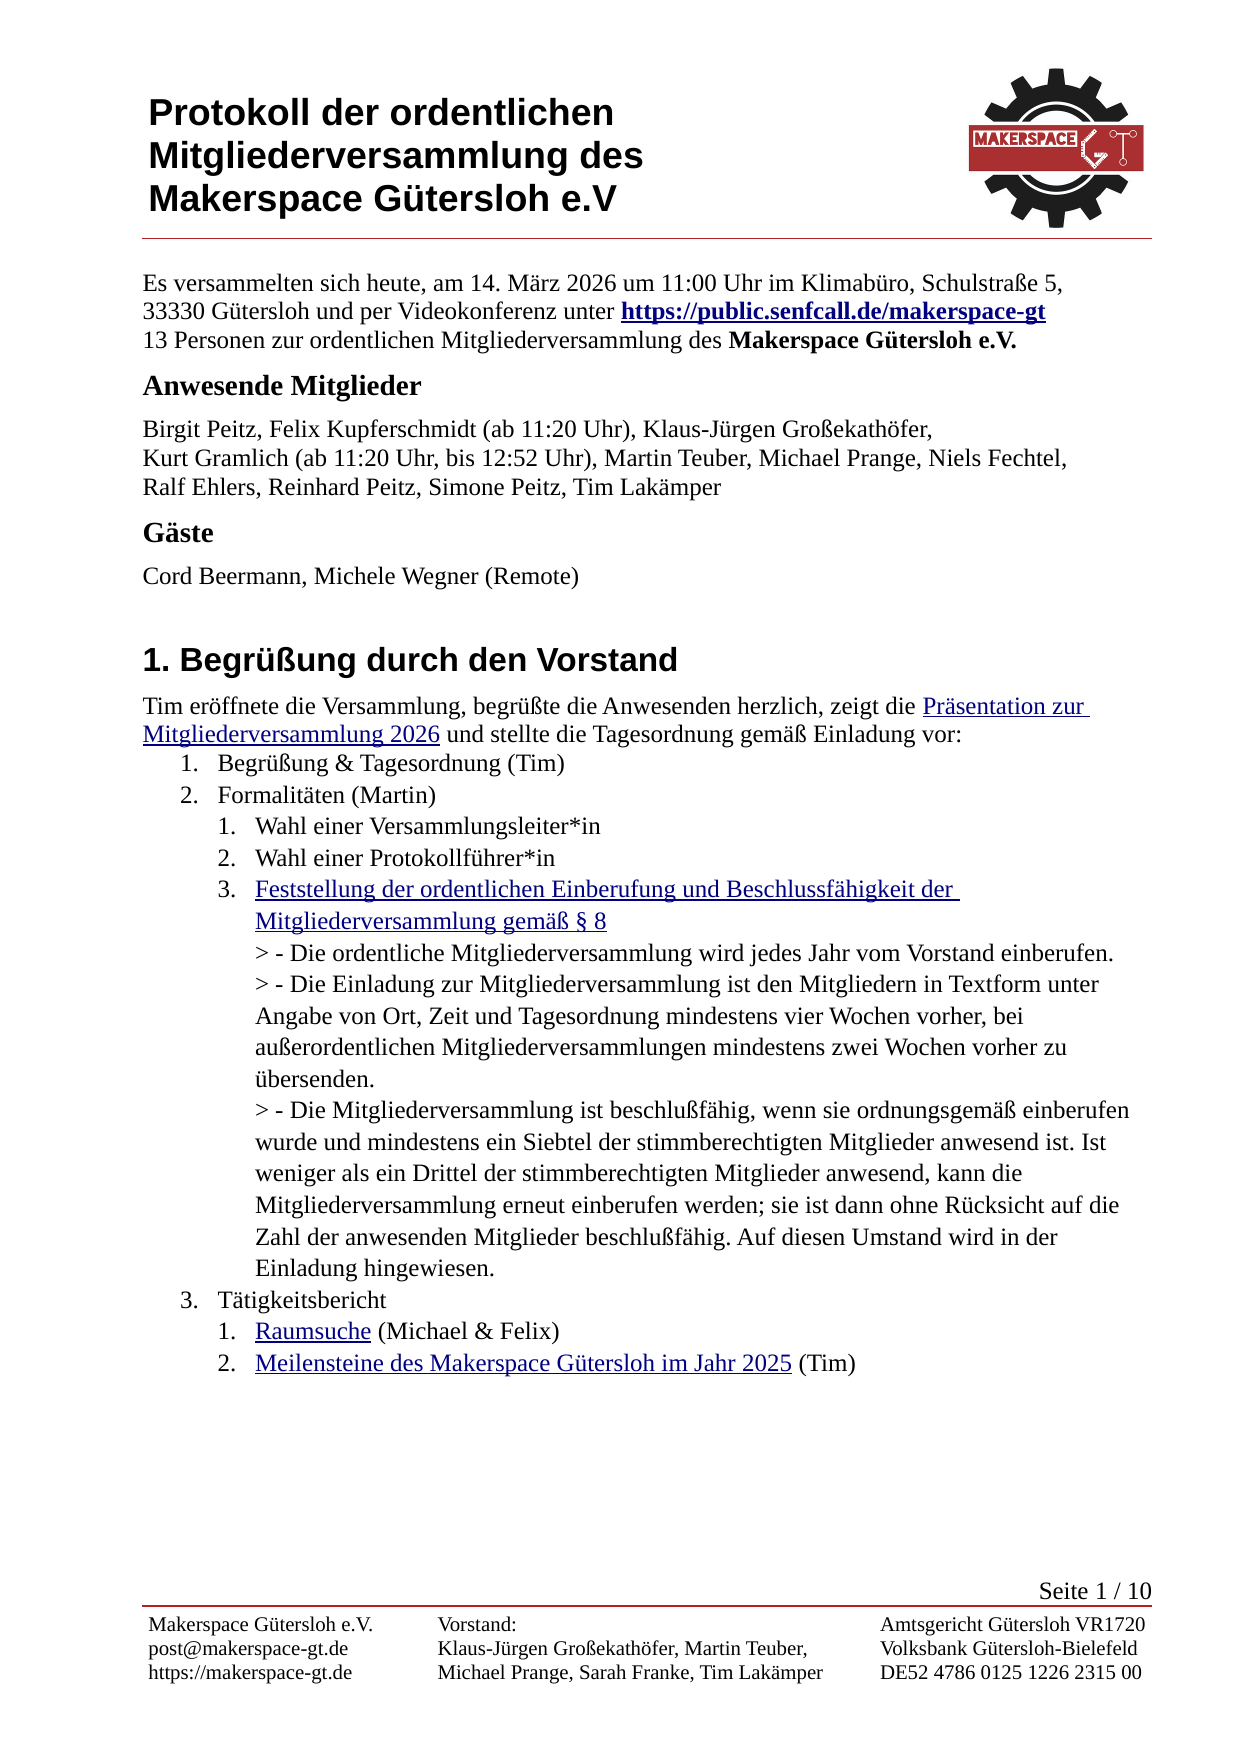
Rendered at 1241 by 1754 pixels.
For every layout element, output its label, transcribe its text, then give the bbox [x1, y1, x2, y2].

text Cord Beermann, Michele Wegner (Remote) [142, 561, 1152, 590]
subtitle 1. Begrüßung durch den Vorstand [142, 640, 1152, 678]
list Formalitäten (Martin) [180, 780, 1152, 808]
list Begrüßung & Tagesordnung (Tim) [180, 748, 1152, 777]
list Feststellung der ordentlichen Einberufung und Beschlussfähigkeit der Mitgliederversammlung gemäß § 8 > - Die ordentliche Mitgliederversammlung wird jedes Jahr vom Vorstand einberufen. > - Die Einladung zur Mitgliederversammlung ist den Mitgliedern in Textform unter Angabe von Ort, Zeit und Tagesordnung mindestens vier Wochen vorher, bei außerordentlichen Mitgliederversammlungen mindestens zwei Wochen vorher zu übersenden. > - Die Mitgliederversammlung ist beschlußfähig, wenn sie ordnungsgemäß einberufen wurde und mindestens ein Siebtel der stimmberechtigten Mitglieder anwesend ist. Ist weniger als ein Drittel der stimmberechtigten Mitglieder anwesend, kann die Mitgliederversammlung erneut einberufen werden; sie ist dann ohne Rücksicht auf die Zahl der anwesenden Mitglieder beschlußfähig. Auf diesen Umstand wird in der Einladung hingewiesen. [217, 874, 1152, 1282]
list Wahl einer Protokollführer*in [217, 843, 1152, 872]
subtitle Anwesende Mitglieder [142, 368, 1152, 402]
picture [966, 65, 1147, 231]
subtitle Gäste [142, 515, 1152, 549]
text Birgit Peitz, Felix Kupferschmidt (ab 11:20 Uhr), Klaus-Jürgen Großekathöfer, Kurt Gramlich (ab 11:20 Uhr, bis 12:52 Uhr), Martin Teuber, Michael Prange, Niels Fechtel, Ralf Ehlers, Reinhard Peitz, Simone Peitz, Tim Lakämper [142, 414, 1152, 501]
list Wahl einer Versammlungsleiter*in [217, 811, 1152, 840]
list Raumsuche (Michael & Felix) [217, 1316, 1152, 1345]
list Meilensteine des Makerspace Gütersloh im Jahr 2025 (Tim) [217, 1348, 1152, 1377]
text Tim eröffnete die Versammlung, begrüßte die Anwesenden herzlich, zeigt die Präsentation zur Mitgliederversammlung 2026 und stellte die Tagesordnung gemäß Einladung vor: [142, 691, 1152, 748]
text Es versammelten sich heute, am 14. März 2026 um 11:00 Uhr im Klimabüro, Schulstraße 5, 33330 Gütersloh und per Videokonferenz unter https://public.senfcall.de/makerspace-gt 13 Personen zur ordentlichen Mitgliederversammlung des Makerspace Gütersloh e.V. [142, 268, 1152, 354]
list Tätigkeitsbericht [180, 1285, 1152, 1313]
